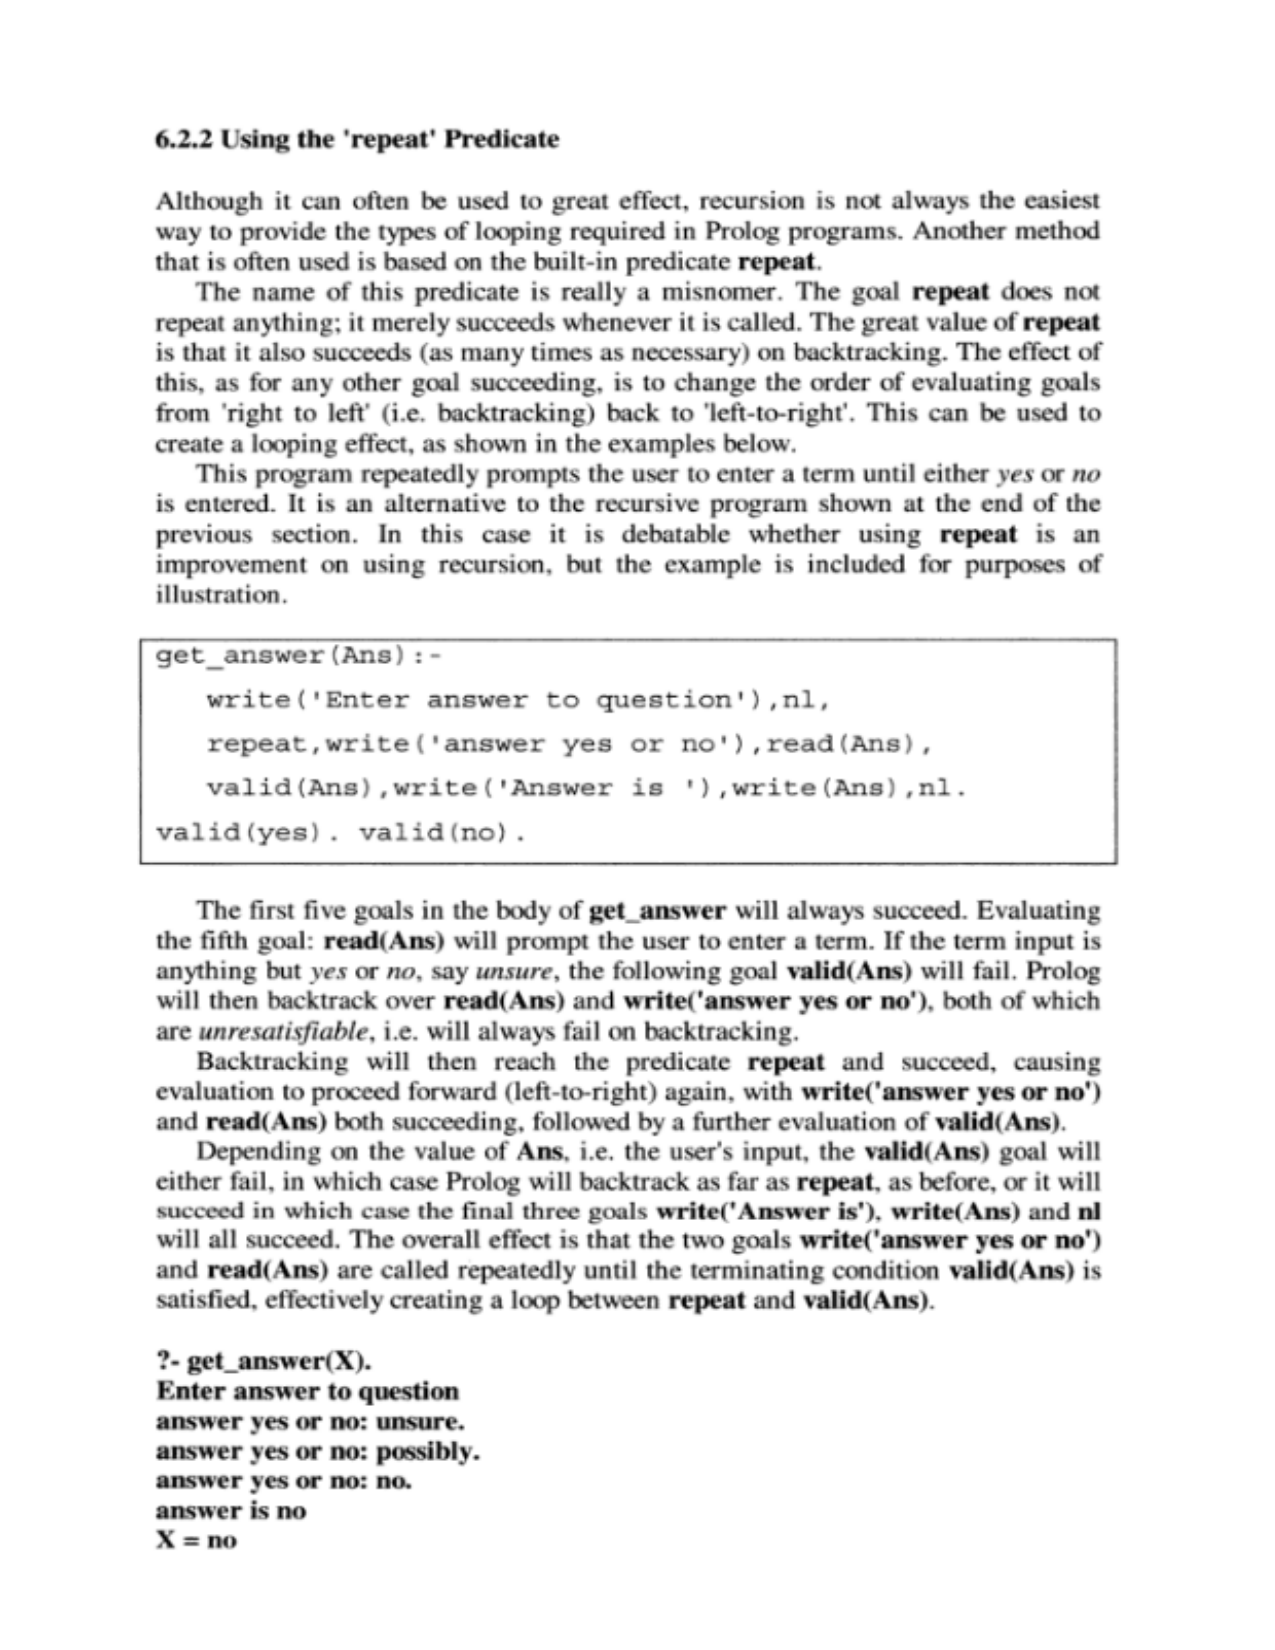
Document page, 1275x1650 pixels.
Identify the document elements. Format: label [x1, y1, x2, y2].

picture [132, 123, 1127, 1552]
